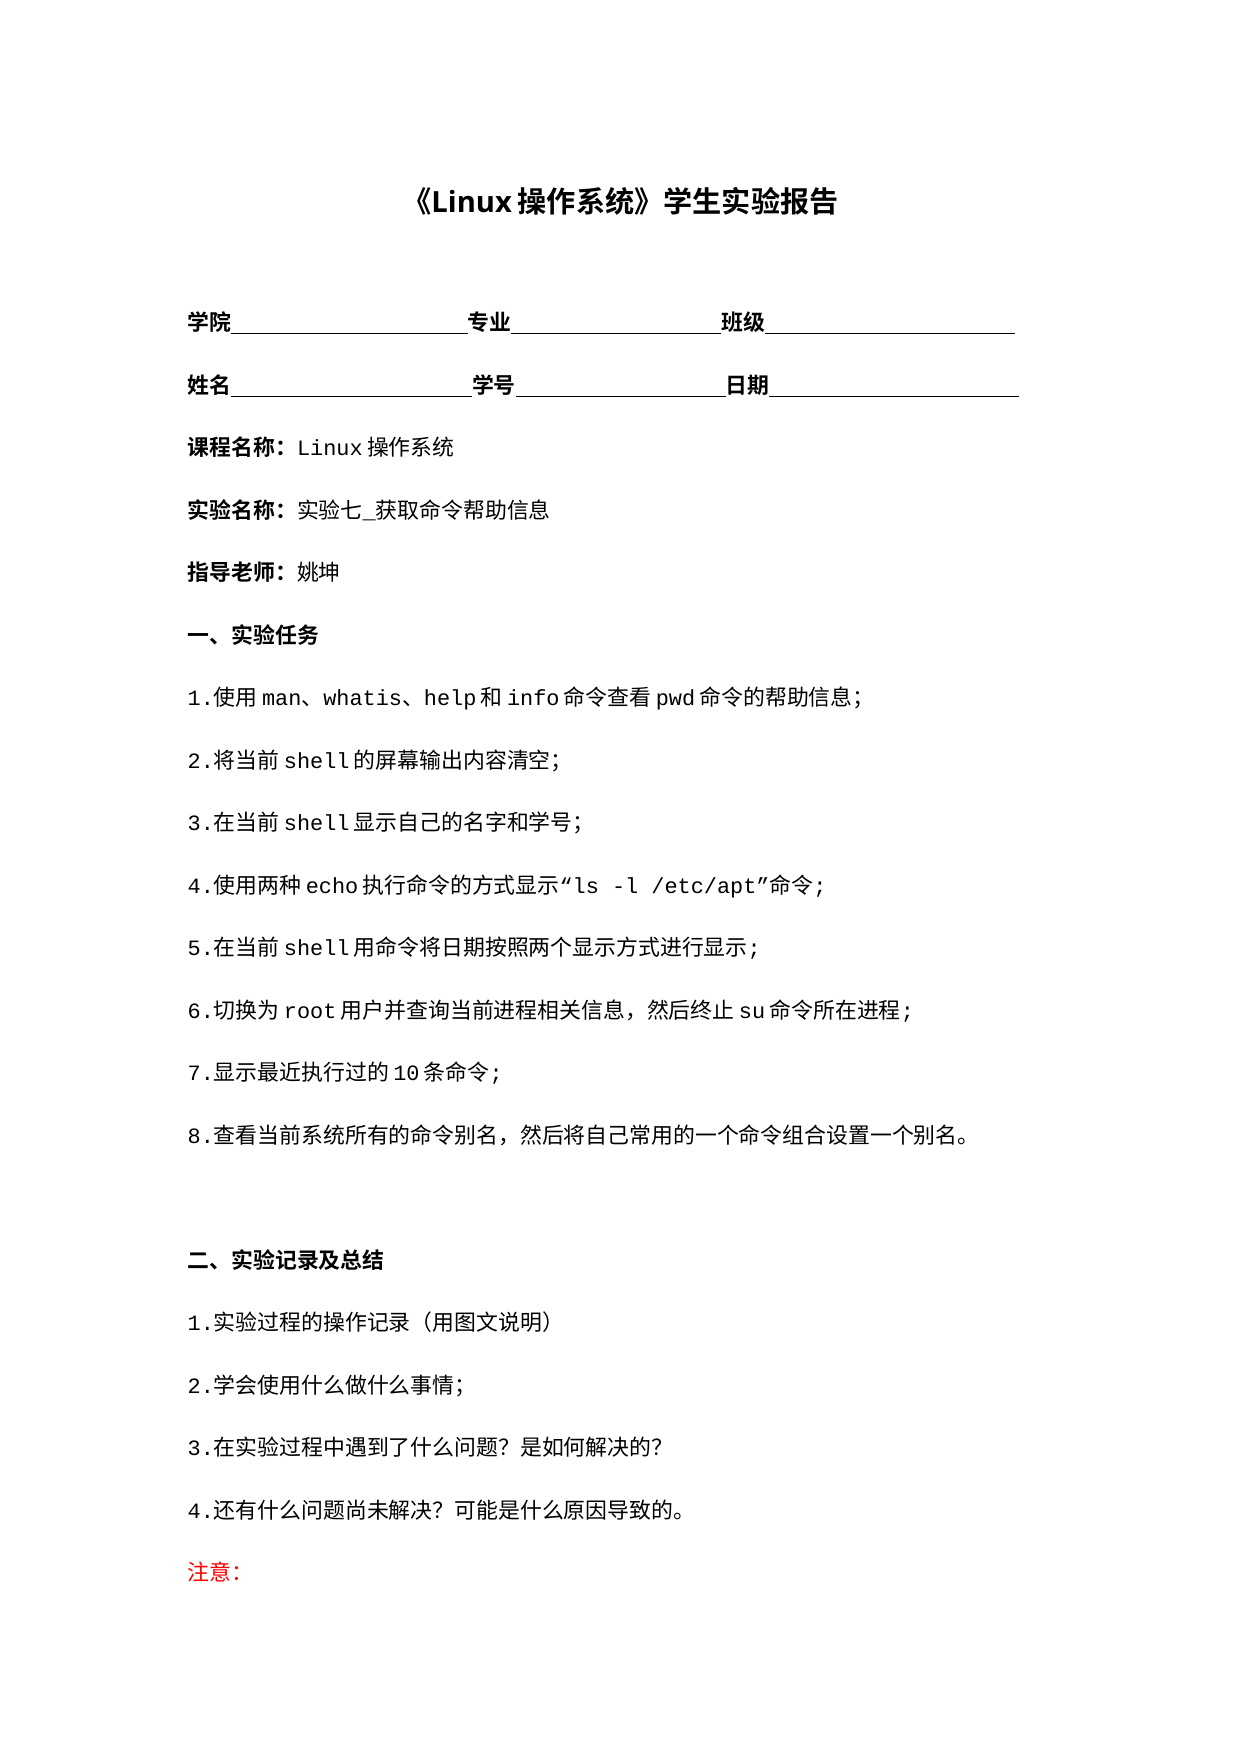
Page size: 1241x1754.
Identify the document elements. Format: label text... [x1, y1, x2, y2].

text 1.实验过程的操作记录（用图文说明） [187, 1283, 1053, 1346]
text 1.使用man、whatis、help和info命令查看pwd命令的帮助信息； [187, 658, 1053, 721]
text 2.学会使用什么做什么事情； [187, 1346, 1053, 1408]
text 姓名 学号 日期 [187, 346, 1053, 408]
text 注意： [187, 1533, 1053, 1596]
text 4.还有什么问题尚未解决？可能是什么原因导致的。 [187, 1471, 1053, 1533]
text 指导老师：姚坤 [187, 533, 1053, 596]
text 4.使用两种echo执行命令的方式显示“ls -l /etc/apt”命令; [187, 846, 1053, 908]
text 5.在当前shell用命令将日期按照两个显示方式进行显示; [187, 908, 1053, 971]
text 6.切换为root用户并查询当前进程相关信息，然后终止su命令所在进程; [187, 971, 1053, 1033]
text 课程名称：Linux操作系统 [187, 408, 1053, 471]
text 3.在当前shell显示自己的名字和学号； [187, 783, 1053, 846]
text 2.将当前shell的屏幕输出内容清空； [187, 721, 1053, 783]
text 实验名称：实验七_获取命令帮助信息 [187, 471, 1053, 533]
text 8.查看当前系统所有的命令别名，然后将自己常用的一个命令组合设置一个别名。 [187, 1096, 1053, 1158]
text 7.显示最近执行过的10条命令; [187, 1033, 1053, 1096]
text 学院 专业 班级 [187, 283, 1053, 346]
text 一、实验任务 [187, 596, 1053, 658]
text 3.在实验过程中遇到了什么问题？是如何解决的？ [187, 1408, 1053, 1471]
text 二、实验记录及总结 [187, 1221, 1053, 1283]
text 《Linux操作系统》学生实验报告 [187, 158, 1053, 221]
